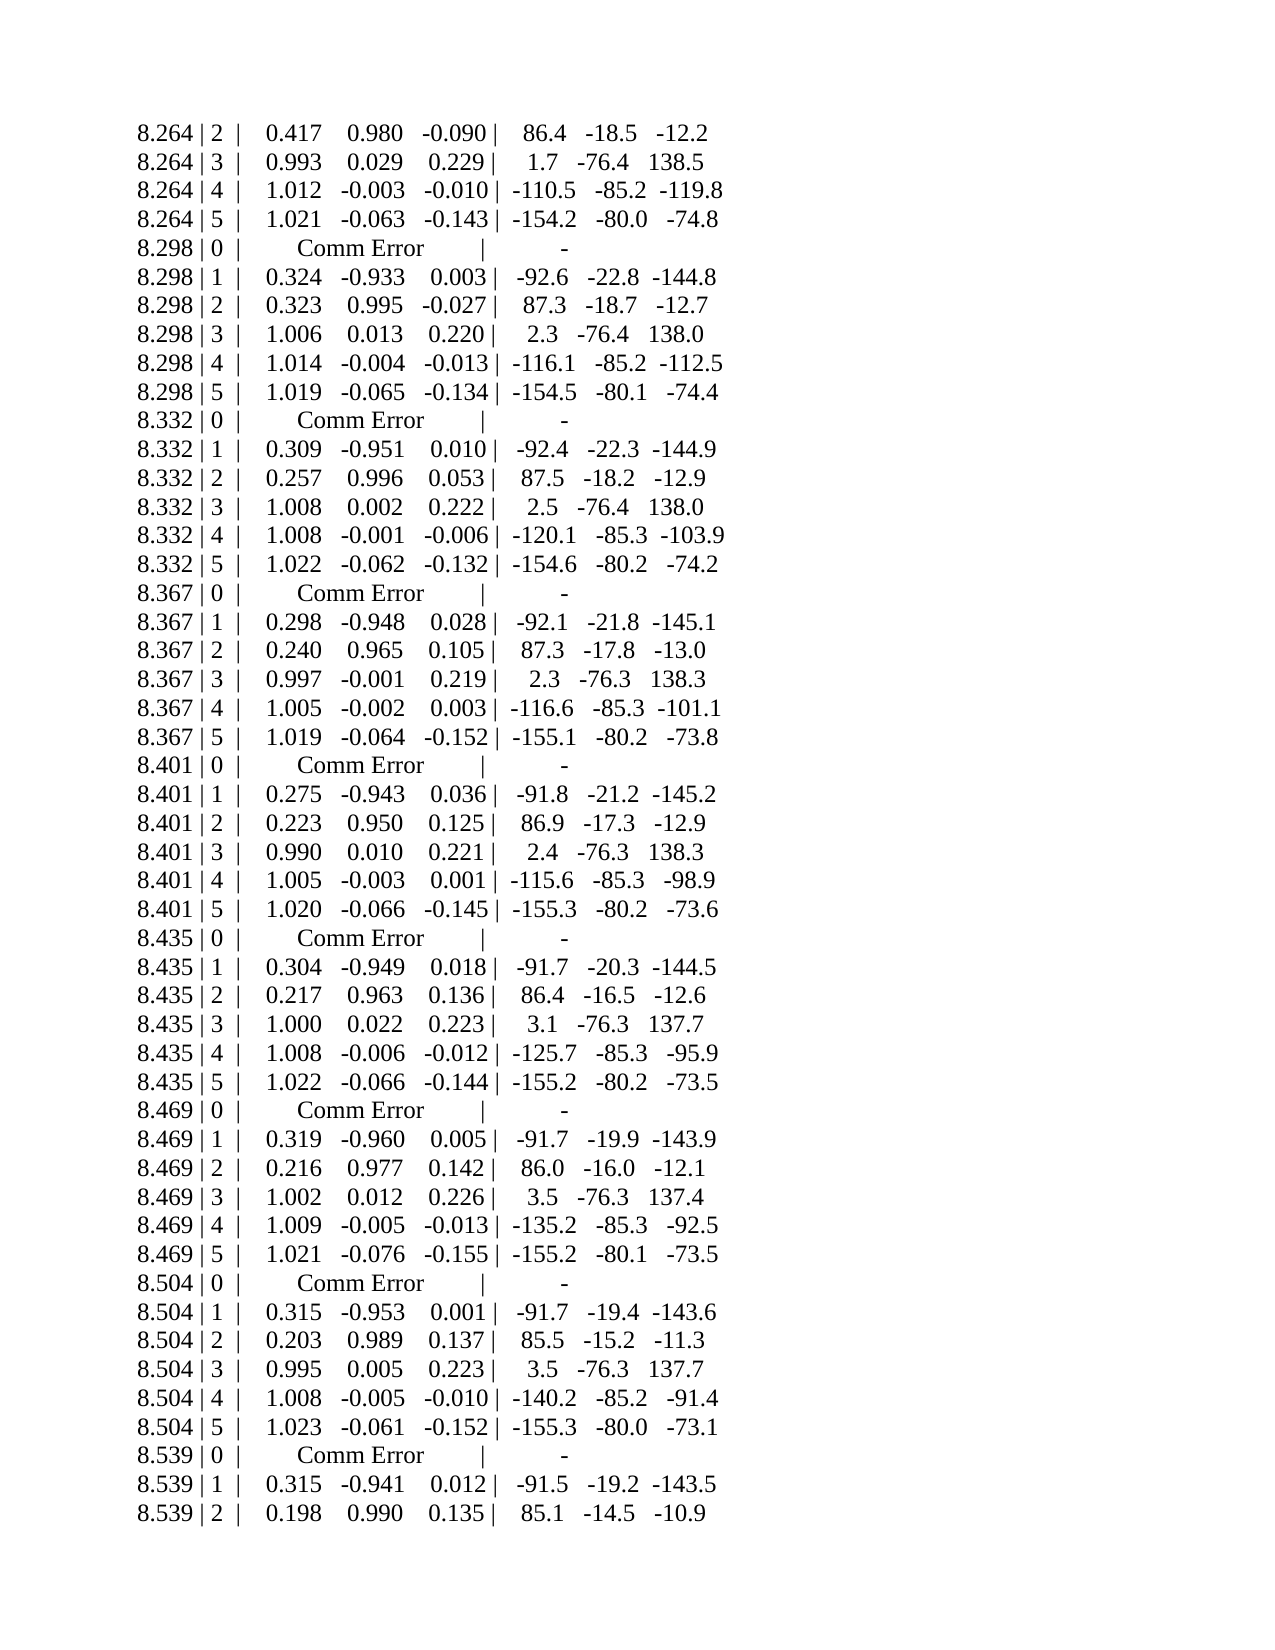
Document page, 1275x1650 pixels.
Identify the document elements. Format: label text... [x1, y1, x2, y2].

text 8.539 | 0 | Comm Error | - [118, 1441, 1157, 1469]
text 8.469 | 4 | 1.009 -0.005 -0.013 | -135.2 -85.3 -92.5 [118, 1211, 1157, 1239]
text 8.332 | 3 | 1.008 0.002 0.222 | 2.5 -76.4 138.0 [118, 492, 1157, 521]
text 8.435 | 3 | 1.000 0.022 0.223 | 3.1 -76.3 137.7 [118, 1009, 1157, 1038]
text 8.332 | 2 | 0.257 0.996 0.053 | 87.5 -18.2 -12.9 [118, 463, 1157, 492]
text 8.401 | 3 | 0.990 0.010 0.221 | 2.4 -76.3 138.3 [118, 837, 1157, 866]
text 8.539 | 2 | 0.198 0.990 0.135 | 85.1 -14.5 -10.9 [118, 1498, 1157, 1527]
text 8.401 | 5 | 1.020 -0.066 -0.145 | -155.3 -80.2 -73.6 [118, 894, 1157, 923]
text 8.469 | 0 | Comm Error | - [118, 1096, 1157, 1124]
text 8.504 | 1 | 0.315 -0.953 0.001 | -91.7 -19.4 -143.6 [118, 1297, 1157, 1326]
text 8.298 | 5 | 1.019 -0.065 -0.134 | -154.5 -80.1 -74.4 [118, 377, 1157, 406]
text 8.504 | 4 | 1.008 -0.005 -0.010 | -140.2 -85.2 -91.4 [118, 1383, 1157, 1412]
text 8.401 | 0 | Comm Error | - [118, 751, 1157, 779]
text 8.298 | 4 | 1.014 -0.004 -0.013 | -116.1 -85.2 -112.5 [118, 348, 1157, 377]
text 8.401 | 1 | 0.275 -0.943 0.036 | -91.8 -21.2 -145.2 [118, 779, 1157, 808]
text 8.504 | 3 | 0.995 0.005 0.223 | 3.5 -76.3 137.7 [118, 1354, 1157, 1383]
text 8.435 | 1 | 0.304 -0.949 0.018 | -91.7 -20.3 -144.5 [118, 952, 1157, 981]
text 8.539 | 1 | 0.315 -0.941 0.012 | -91.5 -19.2 -143.5 [118, 1469, 1157, 1498]
text 8.367 | 3 | 0.997 -0.001 0.219 | 2.3 -76.3 138.3 [118, 664, 1157, 693]
text 8.504 | 5 | 1.023 -0.061 -0.152 | -155.3 -80.0 -73.1 [118, 1412, 1157, 1441]
text 8.367 | 4 | 1.005 -0.002 0.003 | -116.6 -85.3 -101.1 [118, 693, 1157, 722]
text 8.298 | 1 | 0.324 -0.933 0.003 | -92.6 -22.8 -144.8 [118, 262, 1157, 291]
text 8.435 | 4 | 1.008 -0.006 -0.012 | -125.7 -85.3 -95.9 [118, 1038, 1157, 1067]
text 8.367 | 1 | 0.298 -0.948 0.028 | -92.1 -21.8 -145.1 [118, 607, 1157, 636]
text 8.469 | 2 | 0.216 0.977 0.142 | 86.0 -16.0 -12.1 [118, 1153, 1157, 1182]
text 8.298 | 3 | 1.006 0.013 0.220 | 2.3 -76.4 138.0 [118, 319, 1157, 348]
text 8.264 | 3 | 0.993 0.029 0.229 | 1.7 -76.4 138.5 [118, 147, 1157, 176]
text 8.435 | 2 | 0.217 0.963 0.136 | 86.4 -16.5 -12.6 [118, 981, 1157, 1009]
text 8.367 | 0 | Comm Error | - [118, 578, 1157, 607]
text 8.469 | 3 | 1.002 0.012 0.226 | 3.5 -76.3 137.4 [118, 1182, 1157, 1211]
text 8.435 | 0 | Comm Error | - [118, 923, 1157, 952]
text 8.264 | 4 | 1.012 -0.003 -0.010 | -110.5 -85.2 -119.8 [118, 176, 1157, 204]
text 8.332 | 5 | 1.022 -0.062 -0.132 | -154.6 -80.2 -74.2 [118, 549, 1157, 578]
text 8.367 | 5 | 1.019 -0.064 -0.152 | -155.1 -80.2 -73.8 [118, 722, 1157, 751]
text 8.435 | 5 | 1.022 -0.066 -0.144 | -155.2 -80.2 -73.5 [118, 1067, 1157, 1096]
text 8.504 | 0 | Comm Error | - [118, 1268, 1157, 1297]
text 8.401 | 2 | 0.223 0.950 0.125 | 86.9 -17.3 -12.9 [118, 808, 1157, 837]
text 8.367 | 2 | 0.240 0.965 0.105 | 87.3 -17.8 -13.0 [118, 636, 1157, 664]
text 8.332 | 0 | Comm Error | - [118, 406, 1157, 434]
text 8.469 | 1 | 0.319 -0.960 0.005 | -91.7 -19.9 -143.9 [118, 1124, 1157, 1153]
text 8.264 | 2 | 0.417 0.980 -0.090 | 86.4 -18.5 -12.2 [118, 118, 1157, 147]
text 8.504 | 2 | 0.203 0.989 0.137 | 85.5 -15.2 -11.3 [118, 1326, 1157, 1354]
text 8.264 | 5 | 1.021 -0.063 -0.143 | -154.2 -80.0 -74.8 [118, 204, 1157, 233]
text 8.401 | 4 | 1.005 -0.003 0.001 | -115.6 -85.3 -98.9 [118, 866, 1157, 894]
text 8.332 | 4 | 1.008 -0.001 -0.006 | -120.1 -85.3 -103.9 [118, 521, 1157, 549]
text 8.298 | 2 | 0.323 0.995 -0.027 | 87.3 -18.7 -12.7 [118, 291, 1157, 319]
text 8.332 | 1 | 0.309 -0.951 0.010 | -92.4 -22.3 -144.9 [118, 434, 1157, 463]
text 8.298 | 0 | Comm Error | - [118, 233, 1157, 262]
text 8.469 | 5 | 1.021 -0.076 -0.155 | -155.2 -80.1 -73.5 [118, 1239, 1157, 1268]
